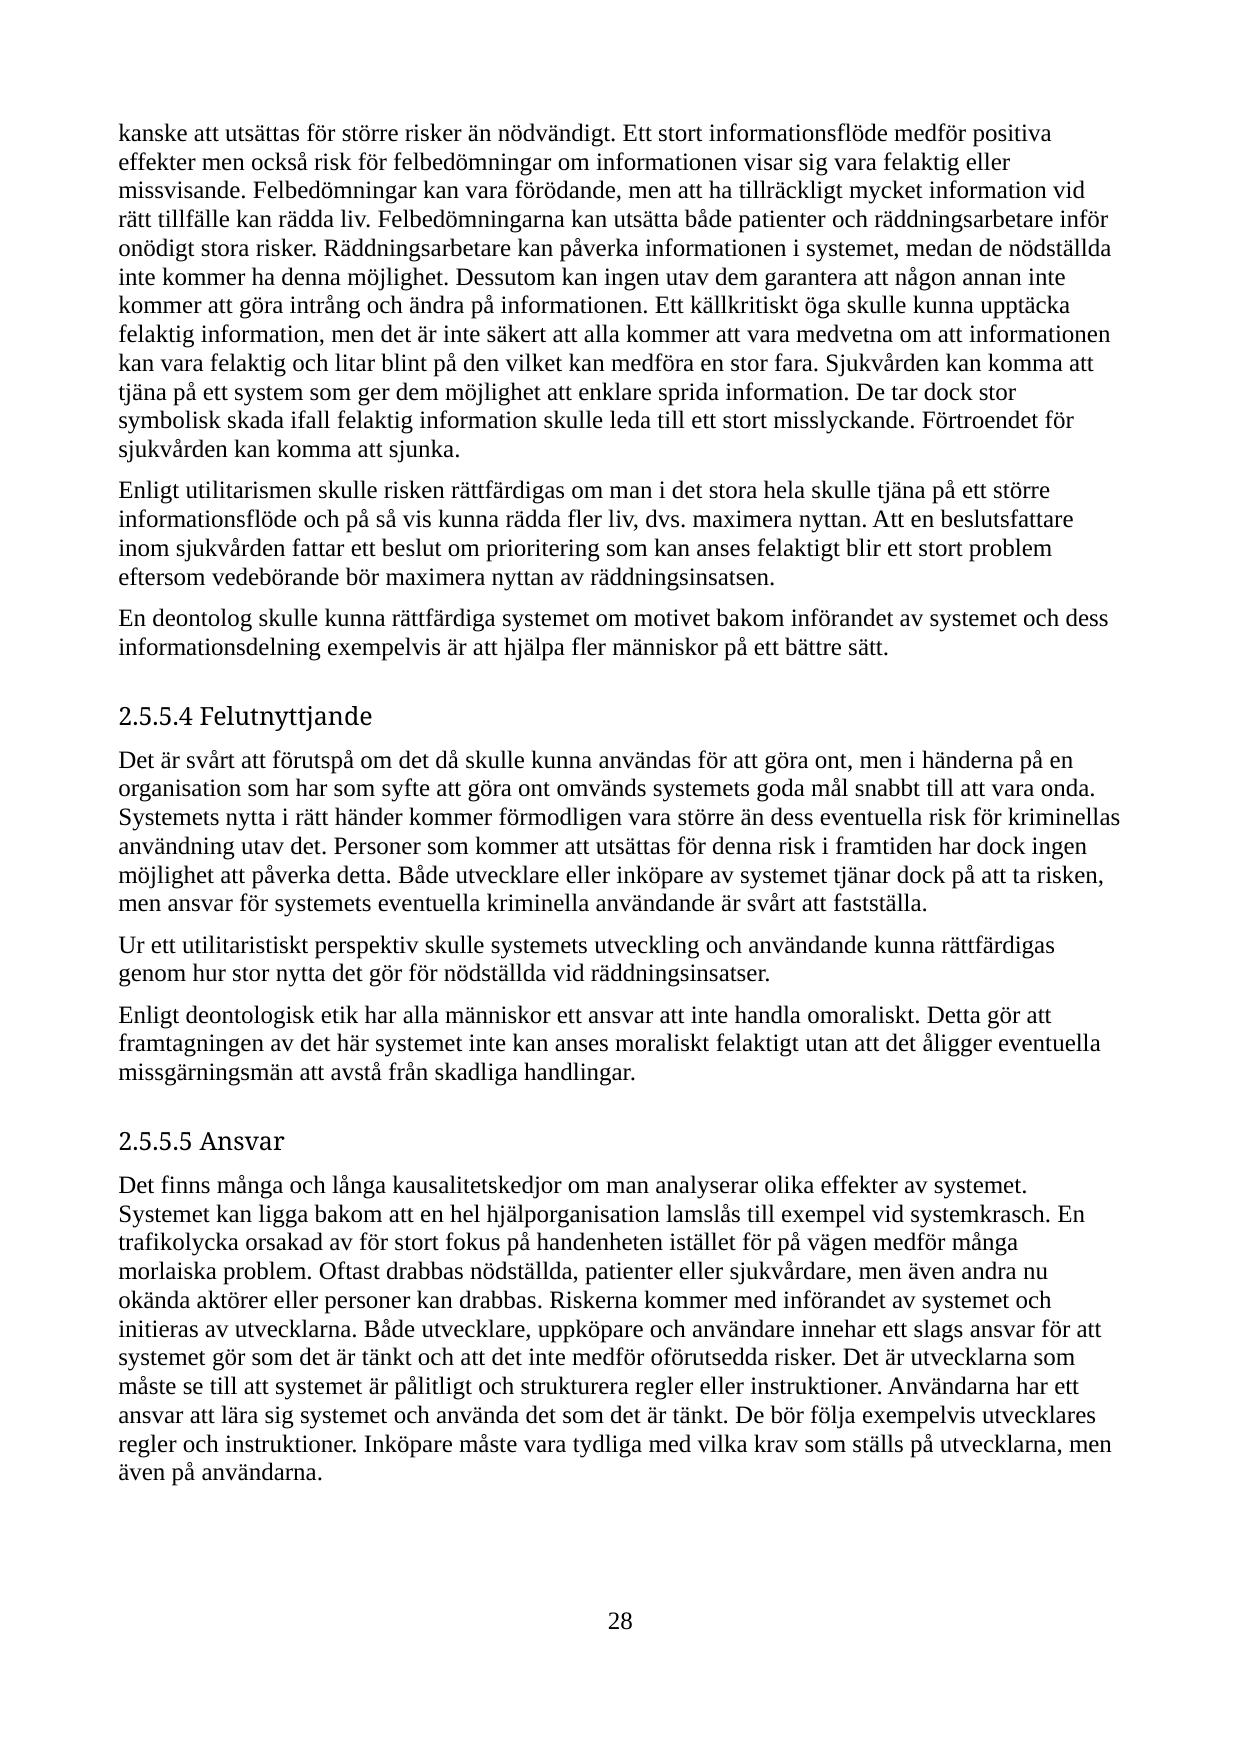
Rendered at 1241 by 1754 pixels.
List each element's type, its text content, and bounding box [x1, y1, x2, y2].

text Det är svårt att förutspå om det då skulle kunna användas för att göra ont, men i händerna på en organisation som har som syfte att göra ont omvänds systemets goda mål snabbt till att vara onda. Systemets nytta i rätt händer kommer förmodligen vara större än dess eventuella risk för kriminellas användning utav det. Personer som kommer att utsättas för denna risk i framtiden har dock ingen möjlighet att påverka detta. Både utvecklare eller inköpare av systemet tjänar dock på att ta risken, men ansvar för systemets eventuella kriminella användande är svårt att fastställa. [118, 745, 1122, 917]
text Det finns många och långa kausalitetskedjor om man analyserar olika effekter av systemet. Systemet kan ligga bakom att en hel hjälporganisation lamslås till exempel vid systemkrasch. En trafikolycka orsakad av för stort fokus på handenheten istället för på vägen medför många morlaiska problem. Oftast drabbas nödställda, patienter eller sjukvårdare, men även andra nu okända aktörer eller personer kan drabbas. Riskerna kommer med införandet av systemet och initieras av utvecklarna. Både utvecklare, uppköpare och användare innehar ett slags ansvar för att systemet gör som det är tänkt och att det inte medför oförutsedda risker. Det är utvecklarna som måste se till att systemet är pålitligt och strukturera regler eller instruktioner. Användarna har ett ansvar att lära sig systemet och använda det som det är tänkt. De bör följa exempelvis utvecklares regler och instruktioner. Inköpare måste vara tydliga med vilka krav som ställs på utvecklarna, men även på användarna. [118, 1170, 1122, 1486]
text Enligt utilitarismen skulle risken rättfärdigas om man i det stora hela skulle tjäna på ett större informationsflöde och på så vis kunna rädda fler liv, dvs. maximera nyttan. Att en beslutsfattare inom sjukvården fattar ett beslut om prioritering som kan anses felaktigt blir ett stort problem eftersom vedebörande bör maximera nyttan av räddningsinsatsen. [118, 476, 1122, 591]
subtitle Ansvar [118, 1123, 1122, 1157]
text En deontolog skulle kunna rättfärdiga systemet om motivet bakom införandet av systemet och dess informationsdelning exempelvis är att hjälpa fler människor på ett bättre sätt. [118, 603, 1122, 661]
text kanske att utsättas för större risker än nödvändigt. Ett stort informationsflöde medför positiva effekter men också risk för felbedömningar om informationen visar sig vara felaktig eller missvisande. Felbedömningar kan vara förödande, men att ha tillräckligt mycket information vid rätt tillfälle kan rädda liv. Felbedömningarna kan utsätta både patienter och räddningsarbetare inför onödigt stora risker. Räddningsarbetare kan påverka informationen i systemet, medan de nödställda inte kommer ha denna möjlighet. Dessutom kan ingen utav dem garantera att någon annan inte kommer att göra intrång och ändra på informationen. Ett källkritiskt öga skulle kunna upptäcka felaktig information, men det är inte säkert att alla kommer att vara medvetna om att informationen kan vara felaktig och litar blint på den vilket kan medföra en stor fara. Sjukvården kan komma att tjäna på ett system som ger dem möjlighet att enklare sprida information. De tar dock stor symbolisk skada ifall felaktig information skulle leda till ett stort misslyckande. Förtroendet för sjukvården kan komma att sjunka. [118, 118, 1122, 463]
subtitle Felutnyttjande [118, 698, 1122, 732]
text Enligt deontologisk etik har alla människor ett ansvar att inte handla omoraliskt. Detta gör att framtagningen av det här systemet inte kan anses moraliskt felaktigt utan att det åligger eventuella missgärningsmän att avstå från skadliga handlingar. [118, 1000, 1122, 1086]
text Ur ett utilitaristiskt perspektiv skulle systemets utveckling och användande kunna rättfärdigas genom hur stor nytta det gör för nödställda vid räddningsinsatser. [118, 930, 1122, 987]
